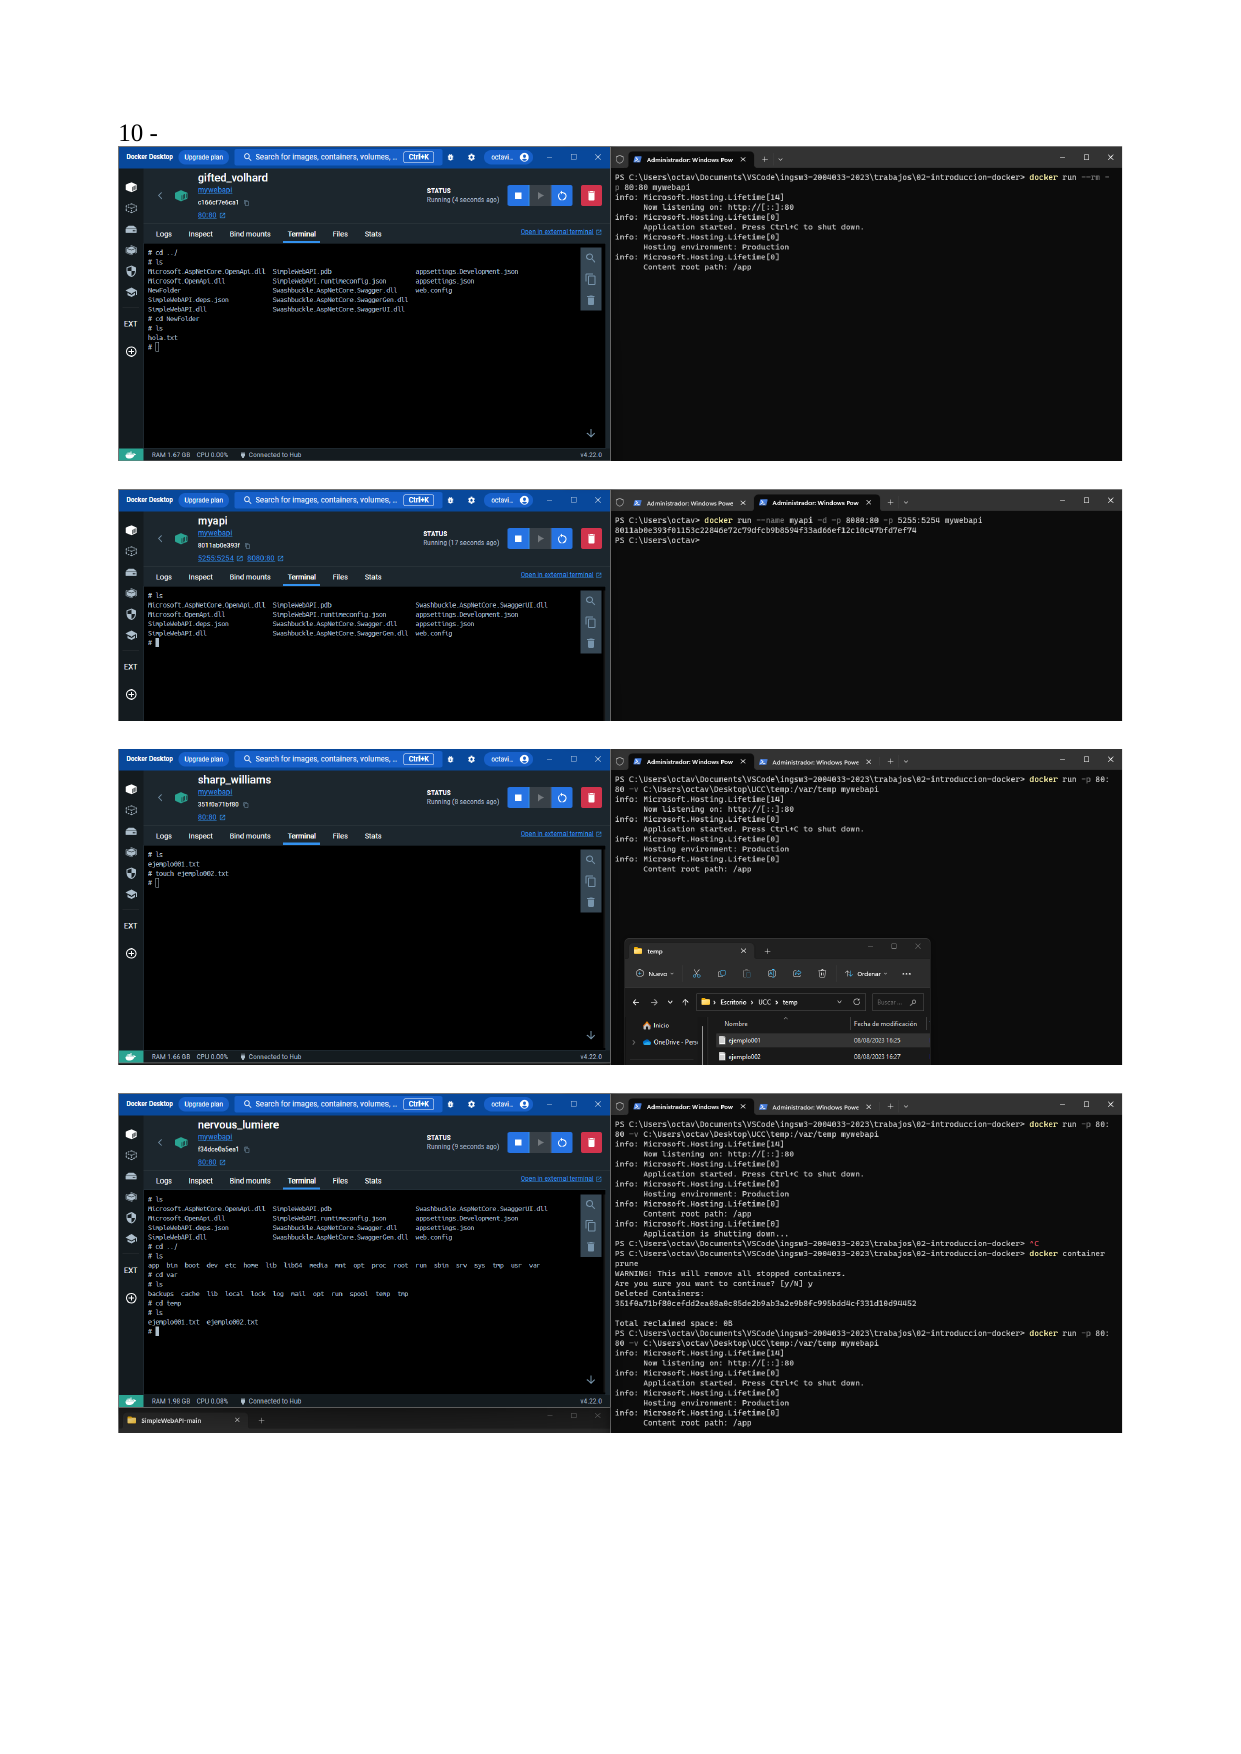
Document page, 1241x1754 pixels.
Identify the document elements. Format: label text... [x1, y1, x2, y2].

text 10 - [118, 118, 1122, 146]
picture [118, 489, 1123, 721]
picture [118, 1093, 1123, 1433]
picture [118, 749, 1123, 1065]
picture [118, 146, 1123, 461]
